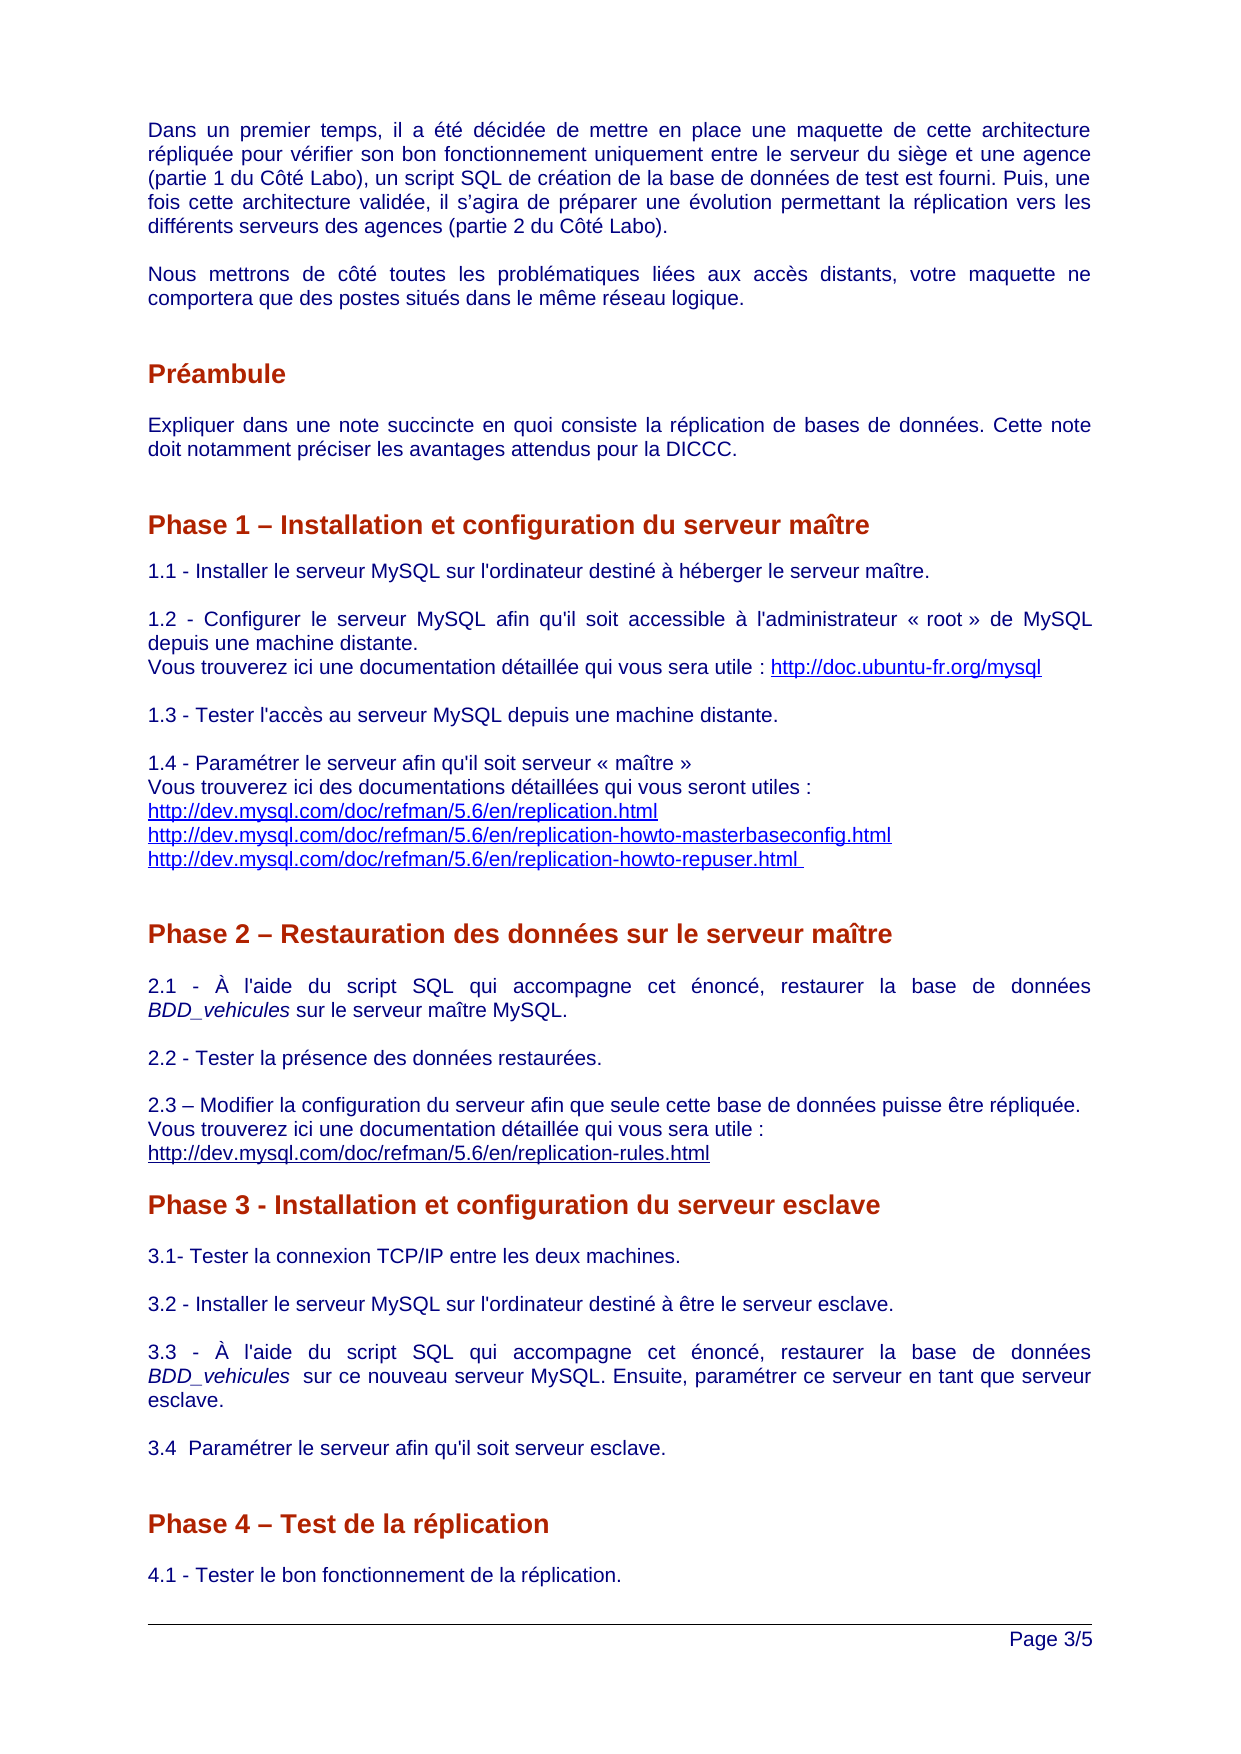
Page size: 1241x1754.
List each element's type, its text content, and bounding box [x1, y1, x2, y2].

text 1.1 - Installer le serveur MySQL sur l'ordinateur destiné à héberger le serveur maître. [148, 559, 1092, 583]
text http://dev.mysql.com/doc/refman/5.6/en/replication-howto-masterbaseconfig.html [148, 822, 1092, 846]
text Dans un premier temps, il a été décidée de mettre en place une maquette de cette architecture répliquée pour vérifier son bon fonctionnement uniquement entre le serveur du siège et une agence (partie 1 du Côté Labo), un script SQL de création de la base de données de test est fourni. Puis, une fois cette architecture validée, il s’agira de préparer une évolution permettant la réplication vers les différents serveurs des agences (partie 2 du Côté Labo). [148, 118, 1092, 238]
text http://dev.mysql.com/doc/refman/5.6/en/replication.html [148, 798, 1092, 822]
text Préambule [148, 358, 1092, 389]
text Nous mettrons de côté toutes les problématiques liées aux accès distants, votre maquette ne comportera que des postes situés dans le même réseau logique. [148, 262, 1092, 310]
text 1.2 - Configurer le serveur MySQL afin qu'il soit accessible à l'administrateur « root » de MySQL depuis une machine distante. [148, 607, 1092, 655]
text 1.4 - Paramétrer le serveur afin qu'il soit serveur « maître » [148, 751, 1092, 774]
text 3.3 - À l'aide du script SQL qui accompagne cet énoncé, restaurer la base de données BDD_vehicules sur ce nouveau serveur MySQL. Ensuite, paramétrer ce serveur en tant que serveur esclave. [148, 1340, 1092, 1412]
text 2.1 - À l'aide du script SQL qui accompagne cet énoncé, restaurer la base de données BDD_vehicules sur le serveur maître MySQL. [148, 973, 1092, 1021]
text 3.4 Paramétrer le serveur afin qu'il soit serveur esclave. [148, 1436, 1092, 1460]
text Phase 4 – Test de la réplication [148, 1508, 1092, 1539]
text http://dev.mysql.com/doc/refman/5.6/en/replication-rules.html [148, 1141, 1092, 1165]
text Phase 1 – Installation et configuration du serveur maître [148, 509, 1092, 540]
text Vous trouverez ici une documentation détaillée qui vous sera utile : [148, 1117, 1092, 1141]
text 2.2 - Tester la présence des données restaurées. [148, 1045, 1092, 1069]
text 2.3 – Modifier la configuration du serveur afin que seule cette base de données puisse être répliquée. [148, 1093, 1092, 1117]
text Phase 3 - Installation et configuration du serveur esclave [148, 1189, 1092, 1220]
text Vous trouverez ici une documentation détaillée qui vous sera utile : http://doc.ubuntu-fr.org/mysql [148, 655, 1092, 679]
text 1.3 - Tester l'accès au serveur MySQL depuis une machine distante. [148, 703, 1092, 727]
text 3.2 - Installer le serveur MySQL sur l'ordinateur destiné à être le serveur esclave. [148, 1292, 1092, 1316]
text http://dev.mysql.com/doc/refman/5.6/en/replication-howto-repuser.html [148, 846, 1092, 870]
text 3.1- Tester la connexion TCP/IP entre les deux machines. [148, 1244, 1092, 1268]
text Vous trouverez ici des documentations détaillées qui vous seront utiles : [148, 774, 1092, 798]
text Phase 2 – Restauration des données sur le serveur maître [148, 918, 1092, 949]
text 4.1 - Tester le bon fonctionnement de la réplication. [148, 1563, 1092, 1587]
text Expliquer dans une note succincte en quoi consiste la réplication de bases de données. Cette note doit notamment préciser les avantages attendus pour la DICCC. [148, 413, 1092, 461]
